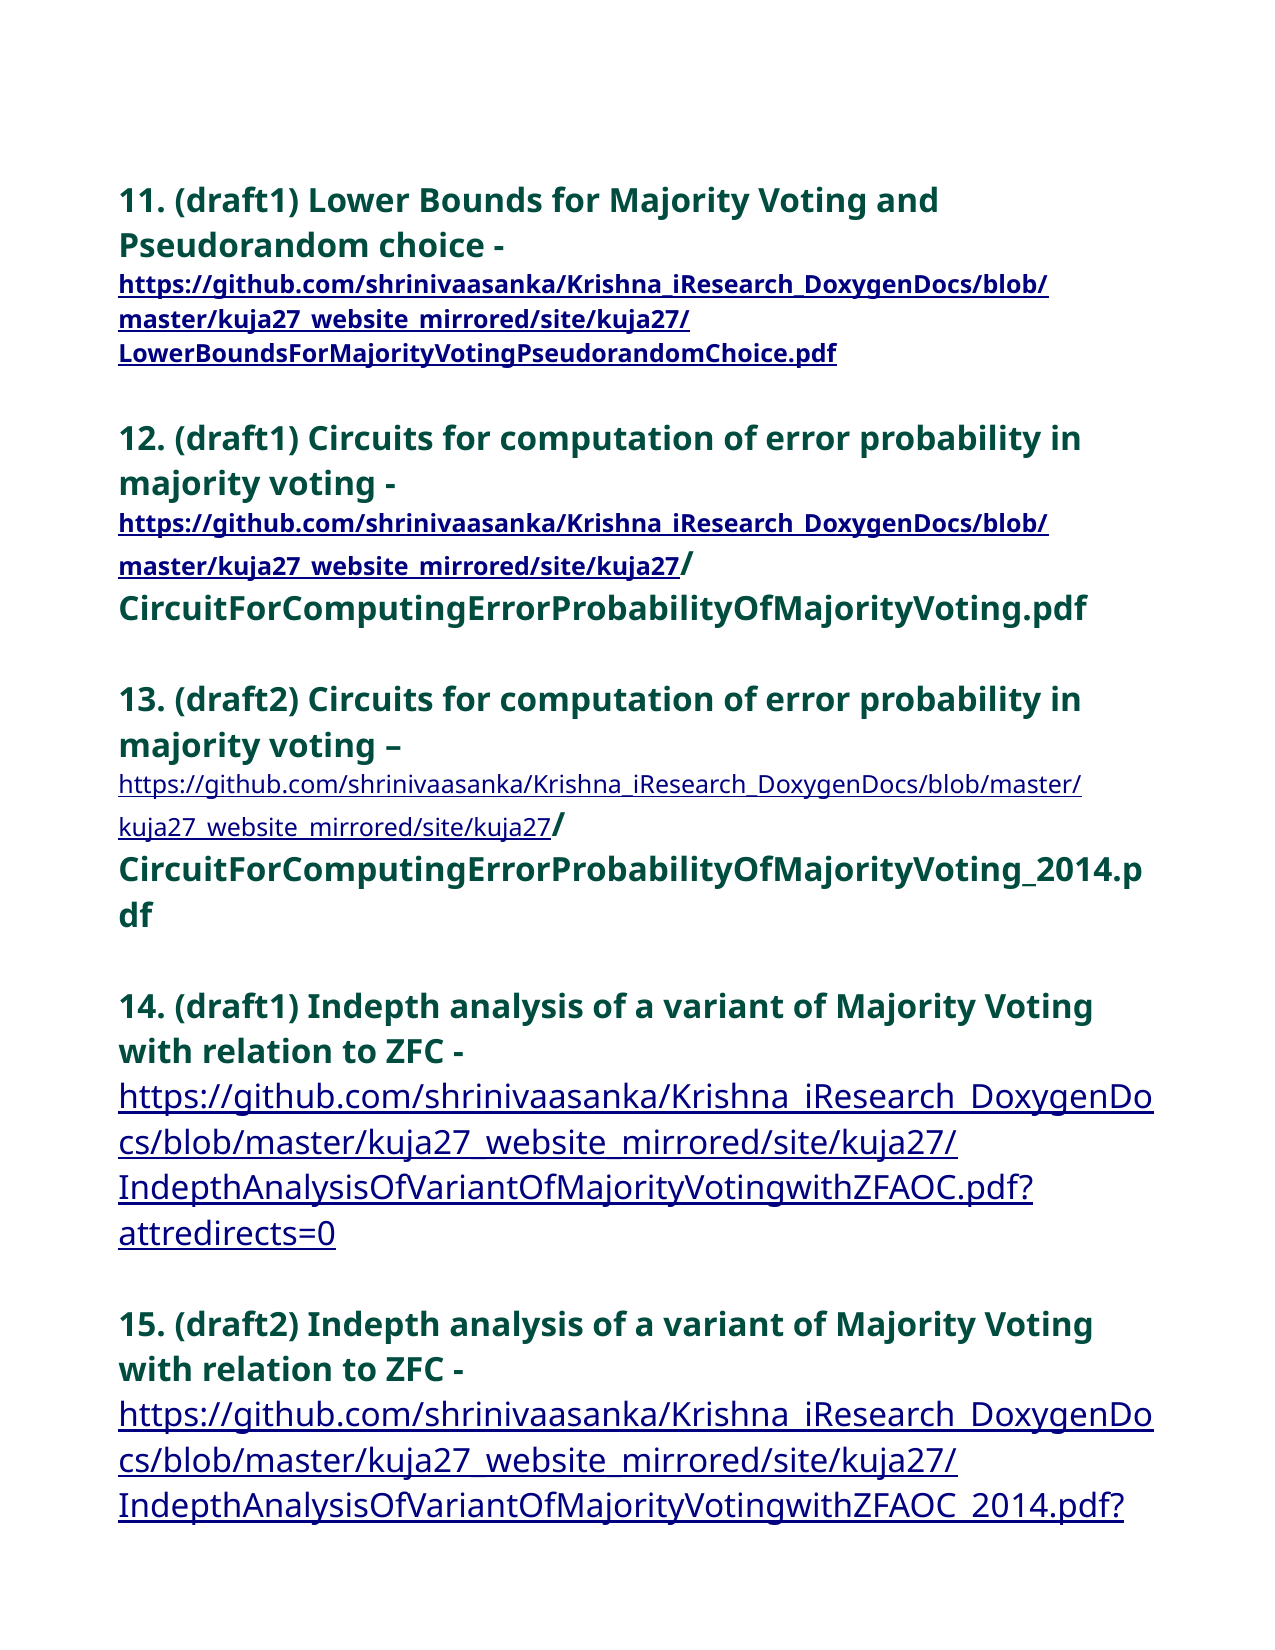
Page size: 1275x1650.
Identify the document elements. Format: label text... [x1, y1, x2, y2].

text 12. (draft1) Circuits for computation of error probability in majority voting - https://github.com/shrinivaasanka/Krishna_iResearch_DoxygenDocs/blob/master/kuja27_website_mirrored/site/kuja27/CircuitForComputingErrorProbabilityOfMajorityVoting.pdf [118, 415, 1157, 631]
text 11. (draft1) Lower Bounds for Majority Voting and Pseudorandom choice - https://github.com/shrinivaasanka/Krishna_iResearch_DoxygenDocs/blob/master/kuja27_website_mirrored/site/kuja27/LowerBoundsForMajorityVotingPseudorandomChoice.pdf [118, 176, 1157, 369]
text 15. (draft2) Indepth analysis of a variant of Majority Voting with relation to ZFC - https://github.com/shrinivaasanka/Krishna_iResearch_DoxygenDocs/blob/master/kuja27_website_mirrored/site/kuja27/IndepthAnalysisOfVariantOfMajorityVotingwithZFAOC_2014.pdf? [118, 1300, 1157, 1527]
text 13. (draft2) Circuits for computation of error probability in majority voting – https://github.com/shrinivaasanka/Krishna_iResearch_DoxygenDocs/blob/master/kuja27_website_mirrored/site/kuja27/CircuitForComputingErrorProbabilityOfMajorityVoting_2014.pdf [118, 676, 1157, 937]
text 14. (draft1) Indepth analysis of a variant of Majority Voting with relation to ZFC - https://github.com/shrinivaasanka/Krishna_iResearch_DoxygenDocs/blob/master/kuja27_website_mirrored/site/kuja27/IndepthAnalysisOfVariantOfMajorityVotingwithZFAOC.pdf?attredirects=0 [118, 982, 1157, 1255]
